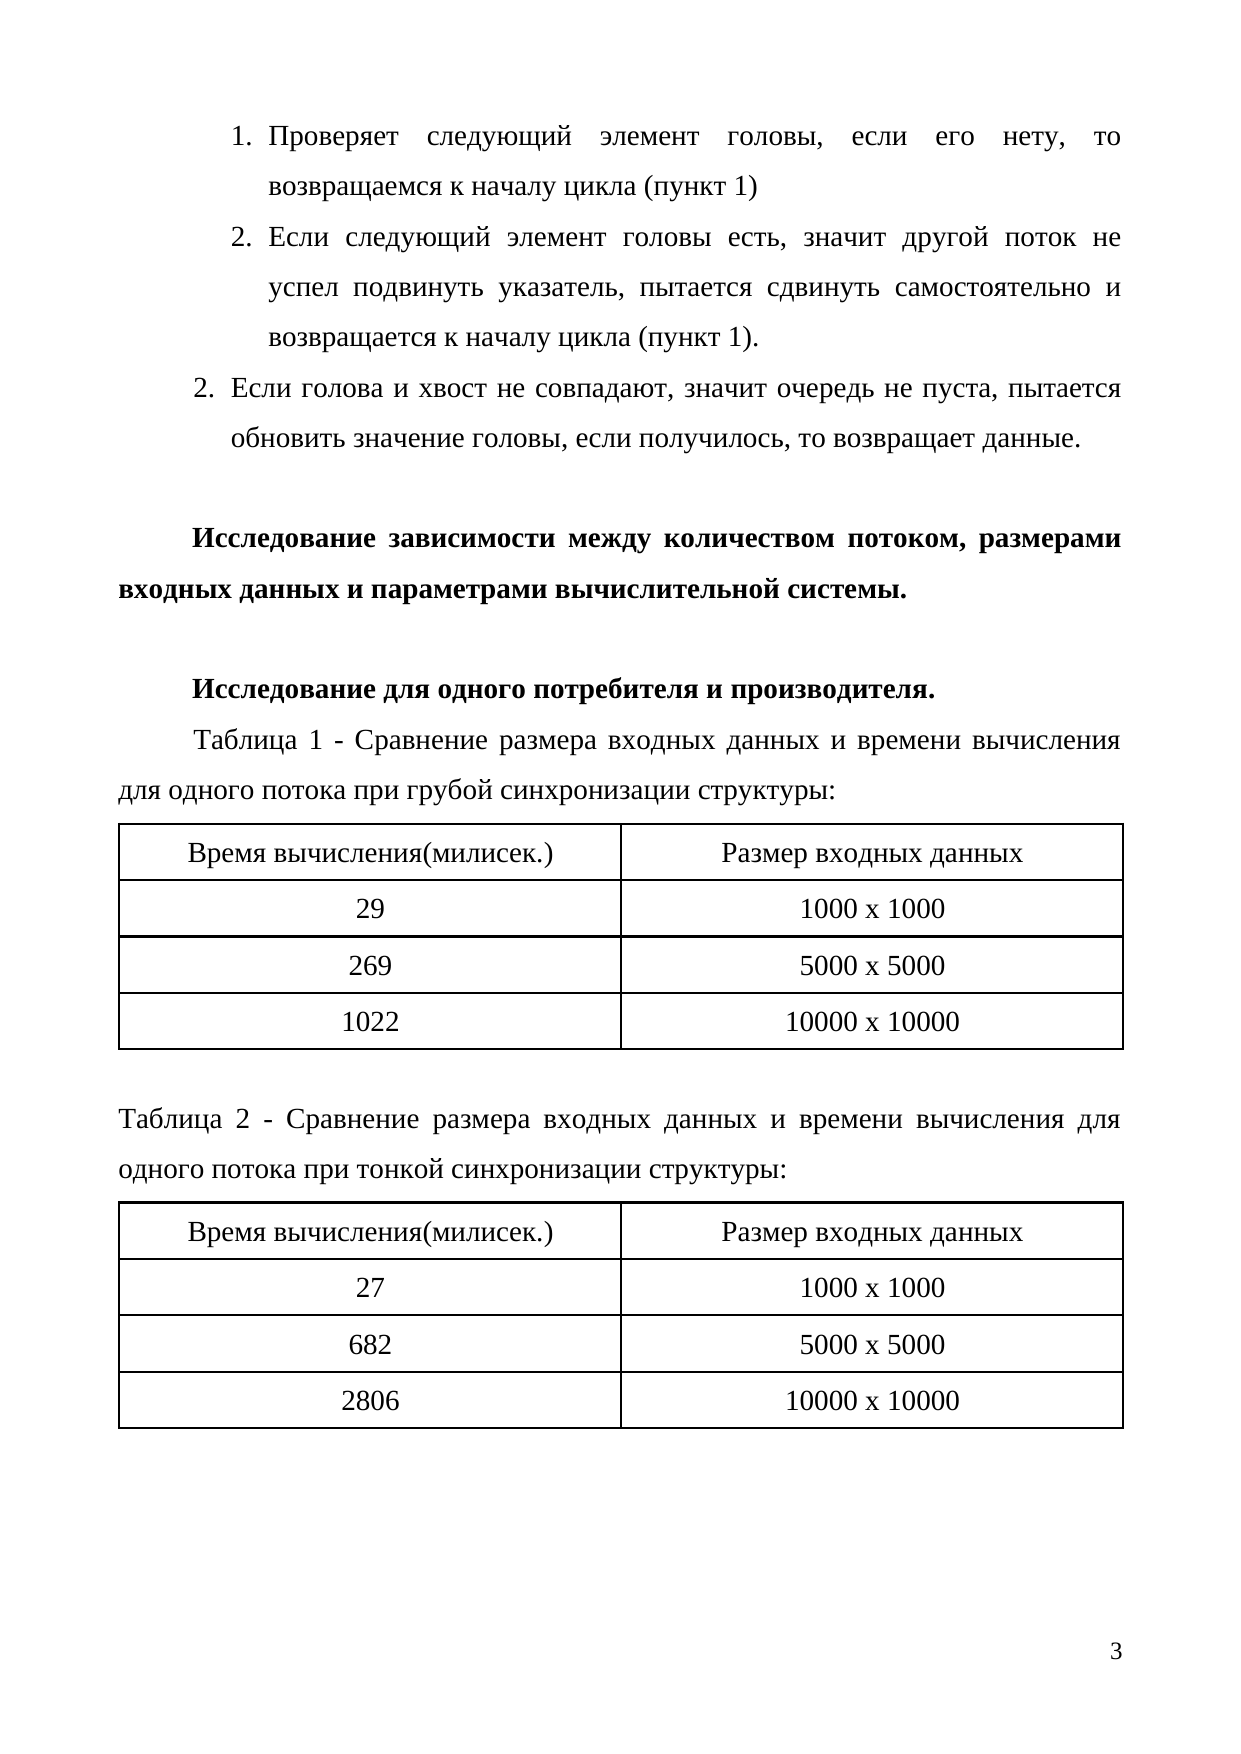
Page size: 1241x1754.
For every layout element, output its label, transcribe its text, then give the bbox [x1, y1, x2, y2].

table_cell 29 [120, 881, 620, 935]
table_cell 682 [120, 1316, 620, 1371]
table_cell 1000 x 1000 [622, 1260, 1122, 1314]
list Если голова и хвост не совпадают, значит очередь не пуста, пытается обновить значение головы, если получилось, то возвращает данные. [193, 370, 1122, 453]
table_cell 2806 [120, 1373, 620, 1427]
table_cell 269 [120, 938, 620, 992]
table_cell 27 [120, 1260, 620, 1314]
table_cell 1000 x 1000 [622, 881, 1122, 935]
table_cell 10000 x 10000 [622, 1373, 1122, 1427]
text Таблица 2 - Сравнение размера входных данных и времени вычисления для одного потока при тонкой синхронизации структуры: [118, 1101, 1122, 1184]
table_header Размер входных данных [622, 1204, 1122, 1258]
table_header Время вычисления(милисек.) [120, 1204, 620, 1258]
text Исследование для одного потребителя и производителя. [118, 672, 1122, 705]
table_cell 1022 [120, 994, 620, 1048]
table_cell 10000 x 10000 [622, 994, 1122, 1048]
list Если следующий элемент головы есть, значит другой поток не успел подвинуть указатель, пытается сдвинуть самостоятельно и возвращается к началу цикла (пункт 1). [231, 219, 1122, 353]
table_header Время вычисления(милисек.) [120, 825, 620, 879]
table_header Размер входных данных [622, 825, 1122, 879]
text Таблица 1 - Сравнение размера входных данных и времени вычисления для одного потока при грубой синхронизации структуры: [118, 722, 1122, 806]
table_cell 5000 x 5000 [622, 938, 1122, 992]
list Проверяет следующий элемент головы, если его нету, то возвращаемся к началу цикла (пункт 1) [231, 118, 1122, 202]
table_cell 5000 x 5000 [622, 1316, 1122, 1371]
text Исследование зависимости между количеством потоком, размерами входных данных и параметрами вычислительной системы. [118, 521, 1122, 604]
